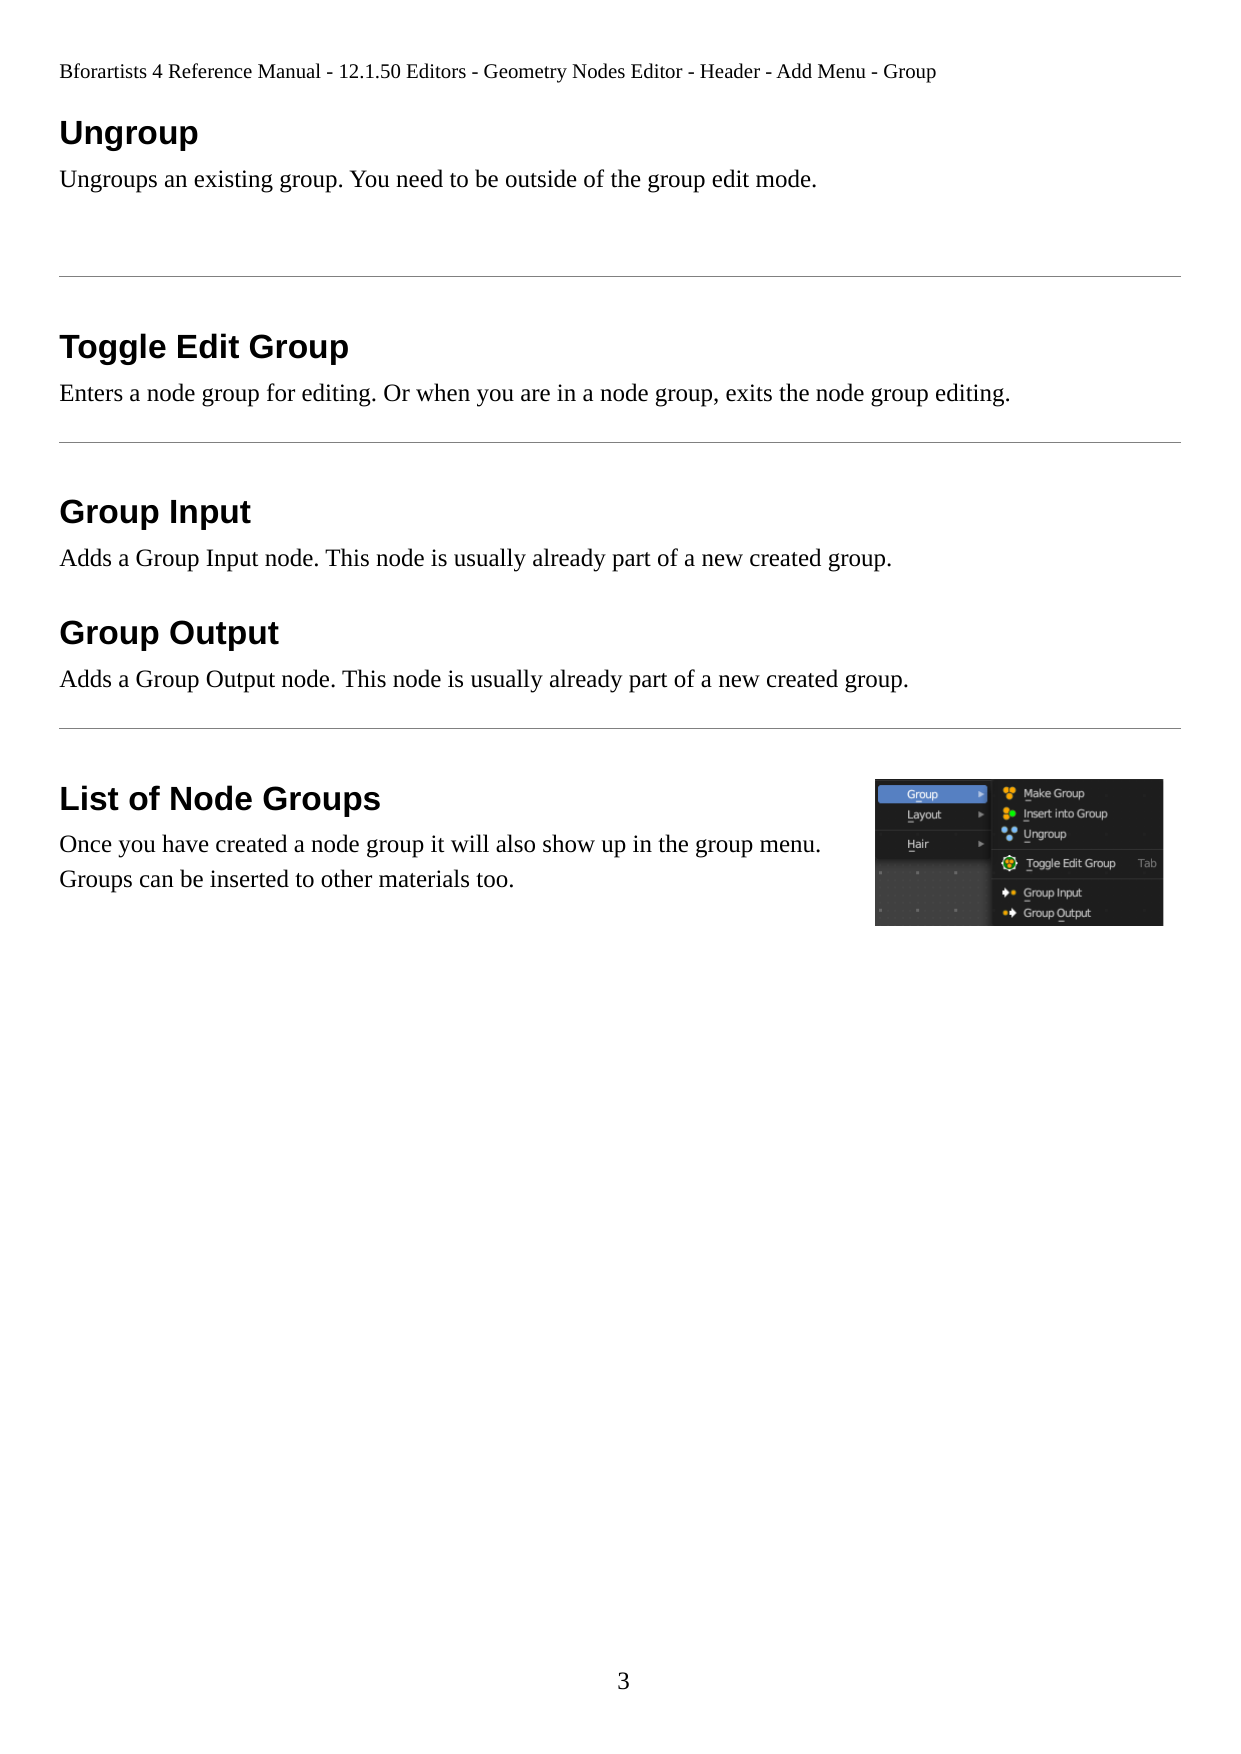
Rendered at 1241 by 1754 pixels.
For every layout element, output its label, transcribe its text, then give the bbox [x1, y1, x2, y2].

picture [875, 779, 1164, 926]
text Ungroups an existing group. You need to be outside of the group edit mode. [59, 164, 1181, 192]
text Once you have created a node group it will also show up in the group menu. Groups can be inserted to other materials too. [59, 829, 875, 893]
subtitle Group Input [59, 492, 1181, 531]
text Adds a Group Input node. This node is usually already part of a new created group. [59, 543, 1181, 572]
subtitle List of Node Groups [59, 778, 1181, 817]
subtitle Toggle Edit Group [59, 327, 1181, 366]
text Enters a node group for editing. Or when you are in a node group, exits the node group editing. [59, 378, 1181, 407]
subtitle Group Output [59, 613, 1181, 652]
text Adds a Group Output node. This node is usually already part of a new created group. [59, 664, 1181, 693]
subtitle Ungroup [59, 113, 1181, 151]
